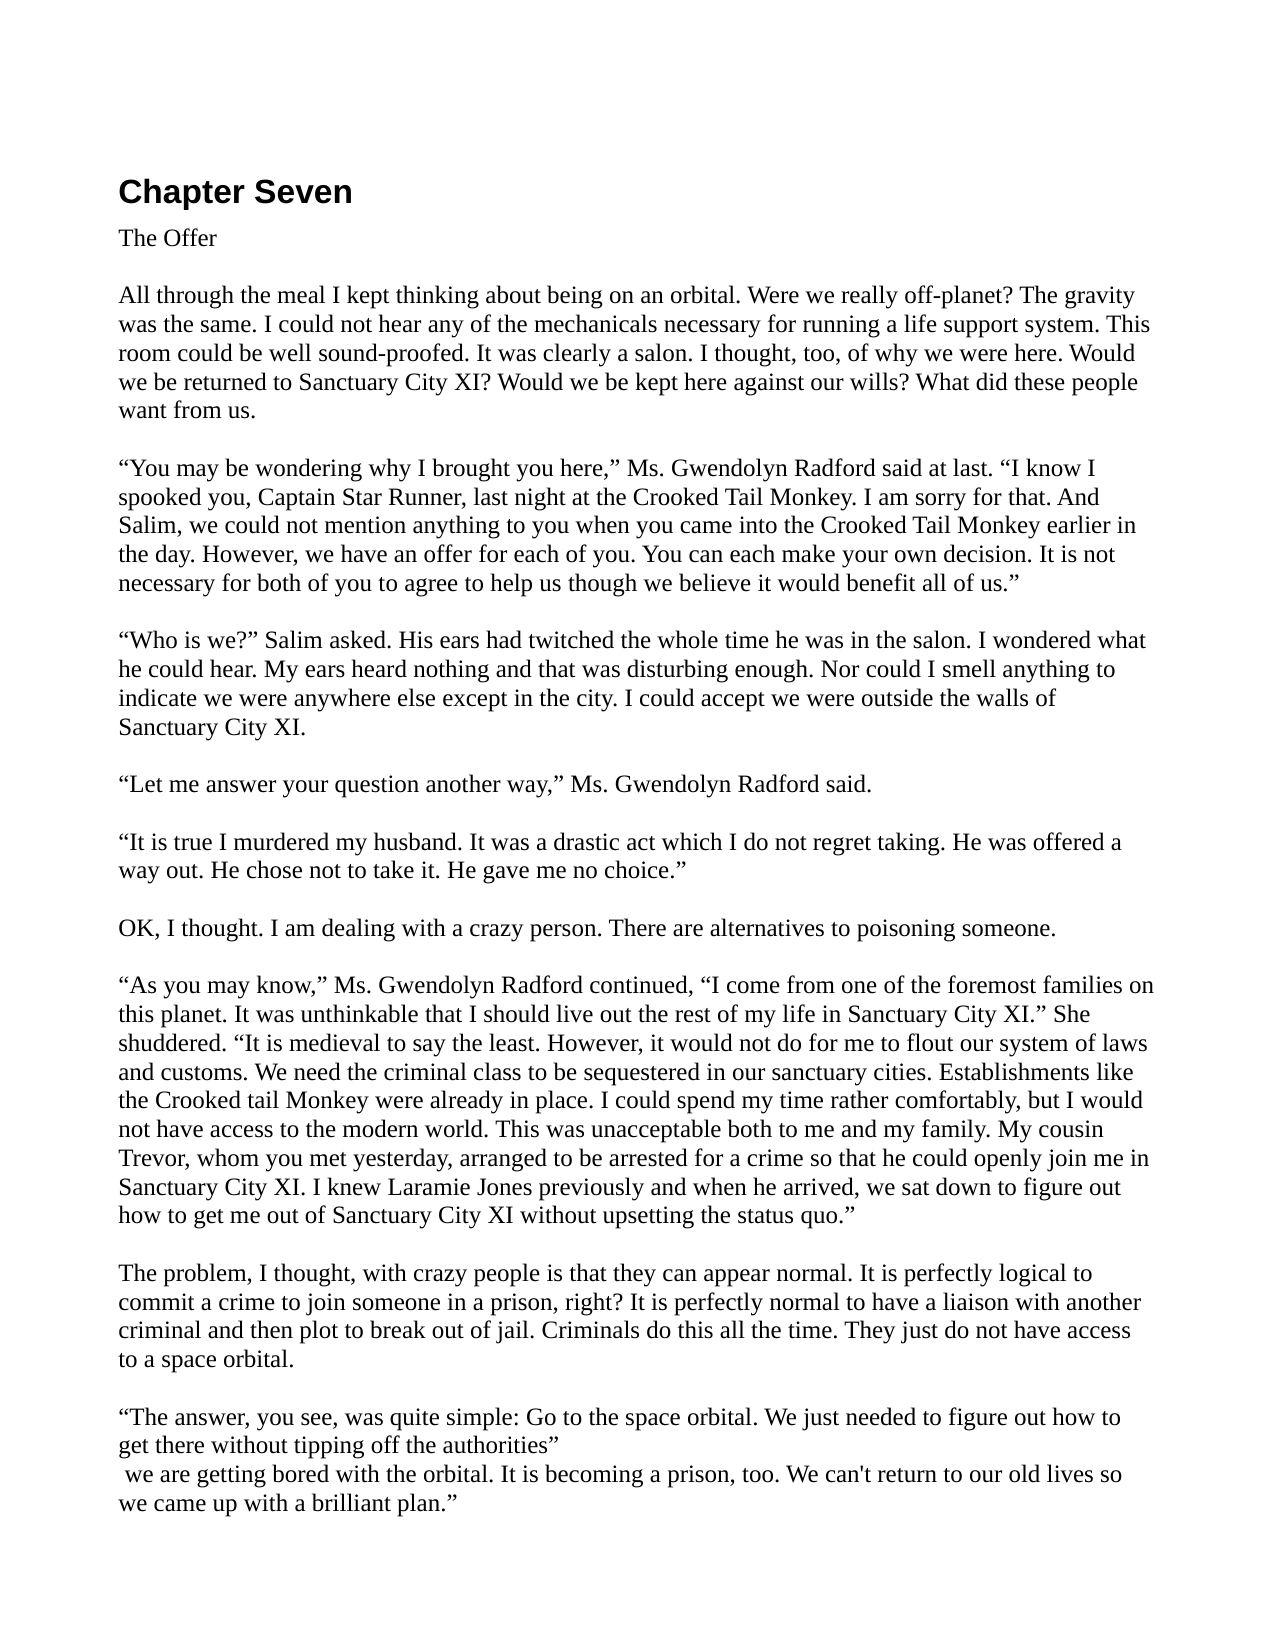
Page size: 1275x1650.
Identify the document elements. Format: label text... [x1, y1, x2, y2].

text All through the meal I kept thinking about being on an orbital. Were we really off-planet? The gravity was the same. I could not hear any of the mechanicals necessary for running a life support system. This room could be well sound-proofed. It was clearly a salon. I thought, too, of why we were here. Would we be returned to Sanctuary City XI? Would we be kept here against our wills? What did these people want from us. [118, 281, 1157, 424]
text “It is true I murdered my husband. It was a drastic act which I do not regret taking. He was offered a way out. He chose not to take it. He gave me no choice.” [118, 827, 1157, 884]
text OK, I thought. I am dealing with a crazy person. There are alternatives to poisoning someone. [118, 913, 1157, 942]
text “Let me answer your question another way,” Ms. Gwendolyn Radford said. [118, 769, 1157, 798]
text we are getting bored with the orbital. It is becoming a prison, too. We can't return to our old lives so we came up with a brilliant plan.” [118, 1459, 1157, 1517]
text The problem, I thought, with crazy people is that they can appear normal. It is perfectly logical to commit a crime to join someone in a prison, right? It is perfectly normal to have a liaison with another criminal and then plot to break out of jail. Criminals do this all the time. They just do not have access to a space orbital. [118, 1258, 1157, 1373]
text “You may be wondering why I brought you here,” Ms. Gwendolyn Radford said at last. “I know I spooked you, Captain Star Runner, last night at the Crooked Tail Monkey. I am sorry for that. And Salim, we could not mention anything to you when you came into the Crooked Tail Monkey earlier in the day. However, we have an offer for each of you. You can each make your own decision. It is not necessary for both of you to agree to help us though we believe it would benefit all of us.” [118, 453, 1157, 597]
text The Offer [118, 223, 1157, 252]
subtitle Chapter Seven [118, 172, 1157, 211]
text “The answer, you see, was quite simple: Go to the space orbital. We just needed to figure out how to get there without tipping off the authorities” [118, 1402, 1157, 1459]
text “Who is we?” Salim asked. His ears had twitched the whole time he was in the salon. I wondered what he could hear. My ears heard nothing and that was disturbing enough. Nor could I smell anything to indicate we were anywhere else except in the city. I could accept we were outside the walls of Sanctuary City XI. [118, 626, 1157, 741]
text “As you may know,” Ms. Gwendolyn Radford continued, “I come from one of the foremost families on this planet. It was unthinkable that I should live out the rest of my life in Sanctuary City XI.” She shuddered. “It is medieval to say the least. However, it would not do for me to flout our system of laws and customs. We need the criminal class to be sequestered in our sanctuary cities. Establishments like the Crooked tail Monkey were already in place. I could spend my time rather comfortably, but I would not have access to the modern world. This was unacceptable both to me and my family. My cousin Trevor, whom you met yesterday, arranged to be arrested for a crime so that he could openly join me in Sanctuary City XI. I knew Laramie Jones previously and when he arrived, we sat down to figure out how to get me out of Sanctuary City XI without upsetting the status quo.” [118, 971, 1157, 1229]
